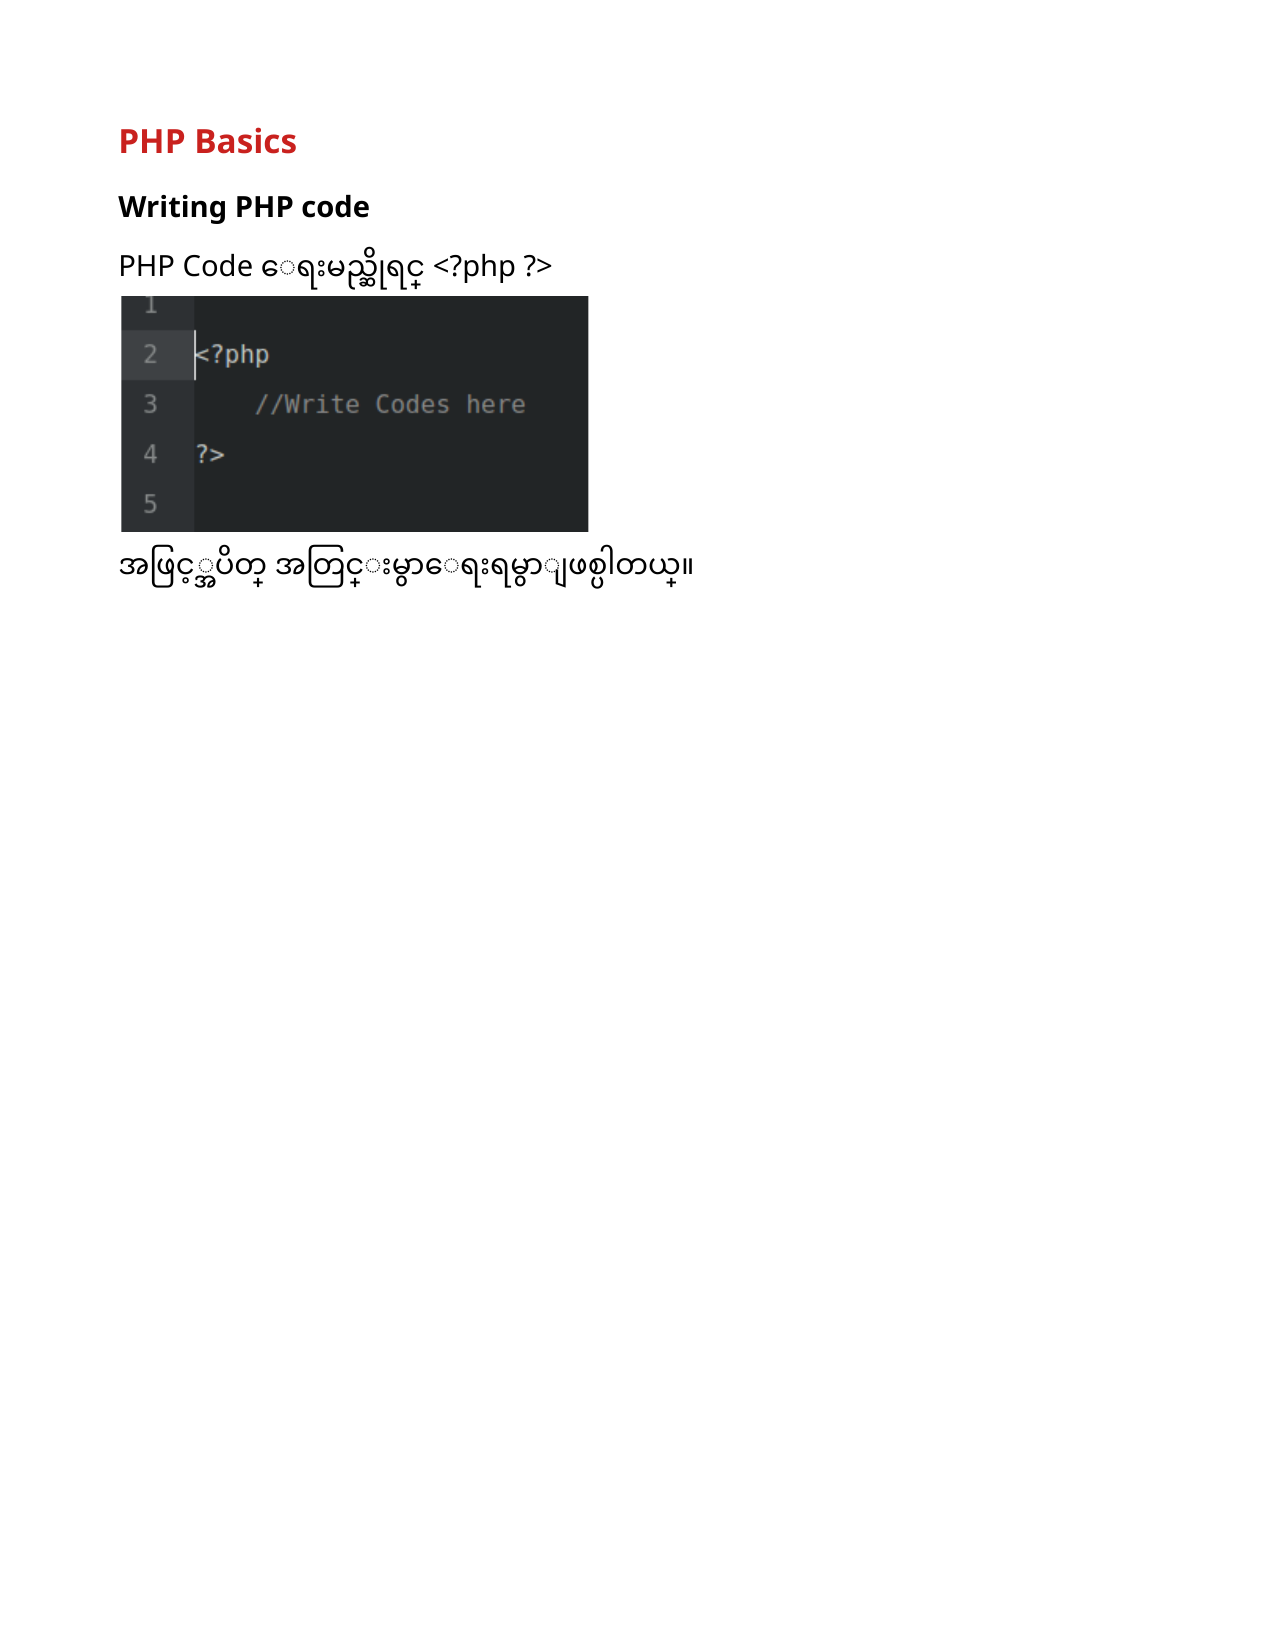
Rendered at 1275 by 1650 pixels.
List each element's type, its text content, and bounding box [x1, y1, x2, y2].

text PHP Basics [118, 118, 1157, 163]
text အဖြင့္အပိတ္ အတြင္းမွာေရးရမွာျဖစ္ပါတယ္။ [118, 548, 153, 586]
text PHP Code ေရးမည္ဆိုရင္ <?php ?> [118, 246, 1157, 289]
text Writing PHP code [118, 186, 1157, 226]
text အဖြင့္အပိတ္ အတြင္းမွာေရးရမွာျဖစ္ပါတယ္။ [311, 548, 1157, 586]
picture [121, 296, 589, 532]
text အဖြင့္အပိတ္ အတြင္းမွာေရးရမွာျဖစ္ပါတယ္။ [154, 548, 310, 586]
